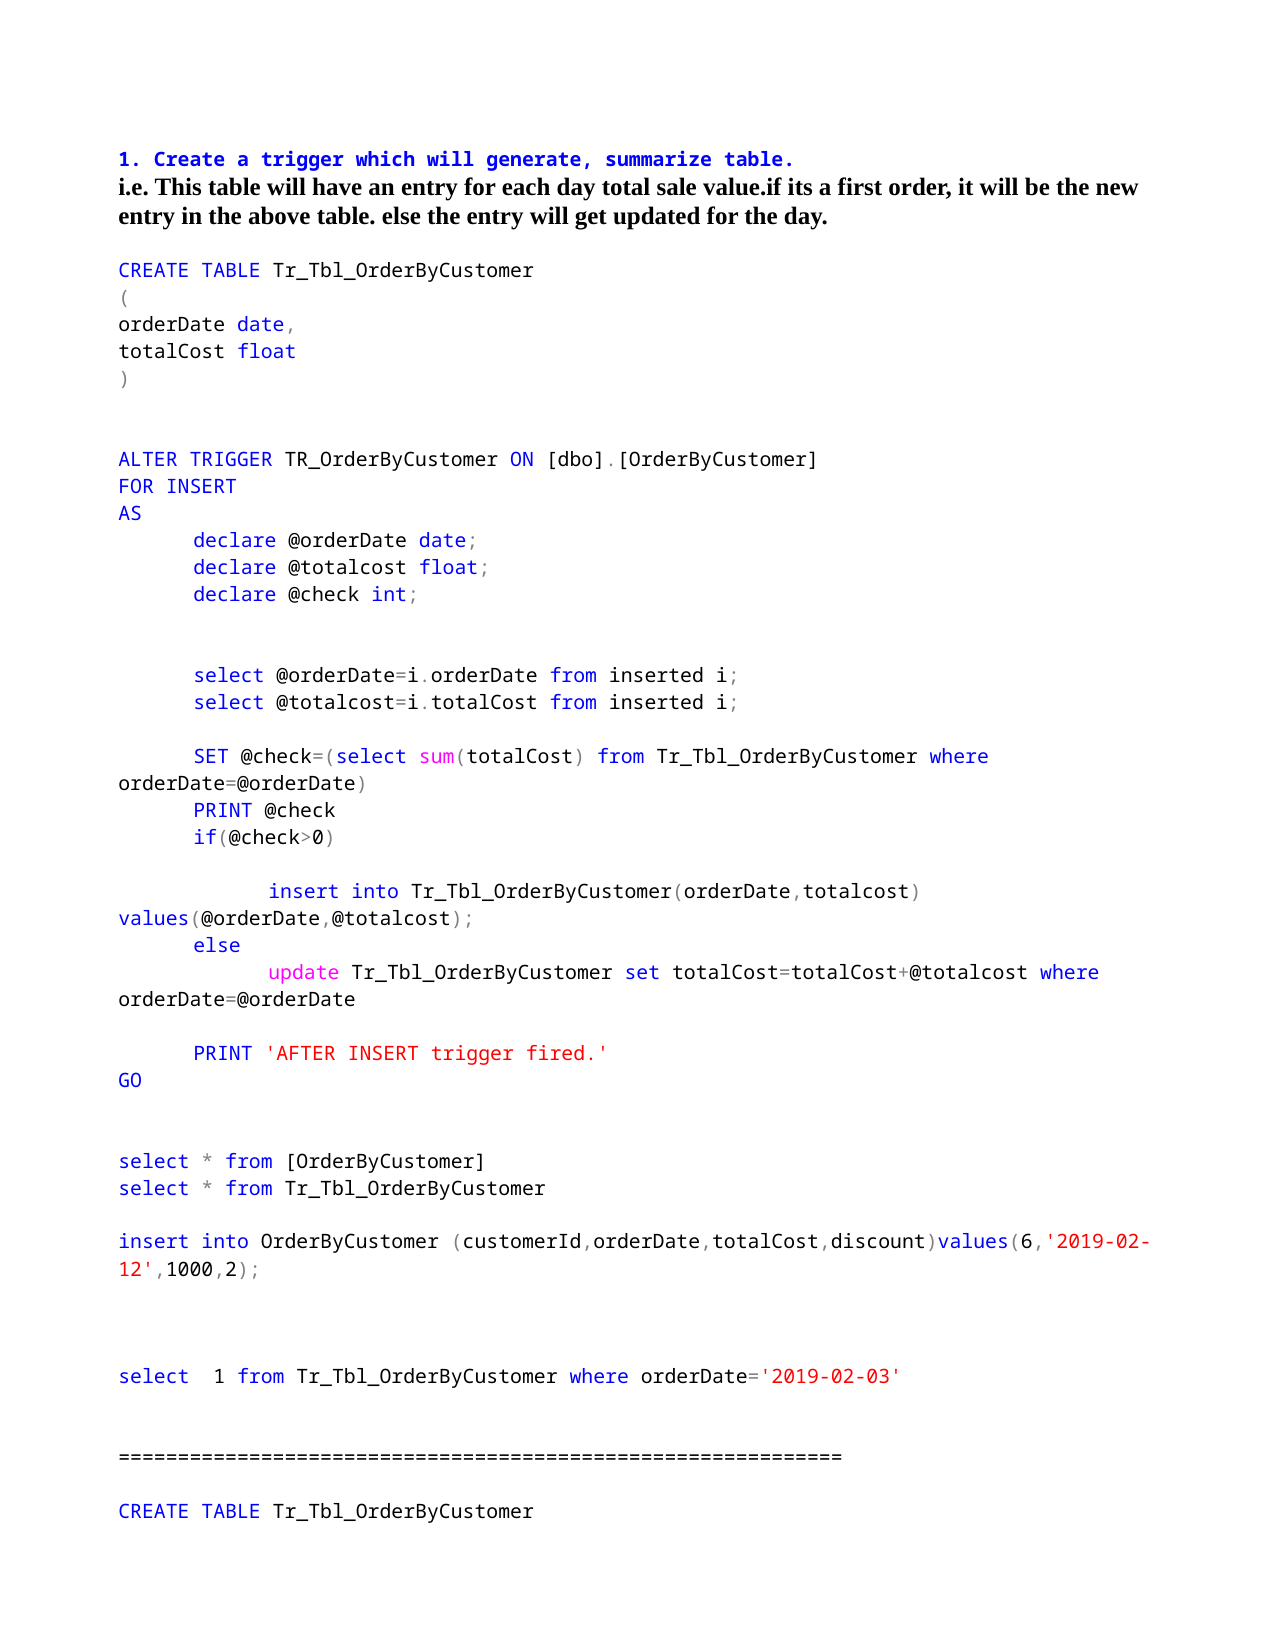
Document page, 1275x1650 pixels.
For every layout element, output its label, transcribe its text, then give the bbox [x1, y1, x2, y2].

text AS [118, 499, 1157, 526]
text PRINT @check [118, 796, 1157, 823]
text i.e. This table will have an entry for each day total sale value.if its a first order, it will be the new entry in the above table. else the entry will get updated for the day. [118, 172, 1157, 229]
text PRINT 'AFTER INSERT trigger fired.' [118, 1039, 1157, 1066]
text select @totalcost=i.totalCost from inserted i; [118, 688, 1157, 715]
text select * from [OrderByCustomer] [118, 1147, 1157, 1174]
text insert into OrderByCustomer (customerId,orderDate,totalCost,discount)values(6,'2019-02-12',1000,2); [118, 1228, 1157, 1282]
text totalCost float [118, 337, 1157, 364]
text orderDate date, [118, 311, 1157, 337]
text insert into Tr_Tbl_OrderByCustomer(orderDate,totalcost) values(@orderDate,@totalcost); [118, 877, 1157, 931]
text CREATE TABLE Tr_Tbl_OrderByCustomer [118, 257, 1157, 283]
text ============================================================= [118, 1444, 1157, 1471]
text if(@check>0) [118, 823, 1157, 850]
text ALTER TRIGGER TR_OrderByCustomer ON [dbo].[OrderByCustomer] [118, 445, 1157, 472]
text update Tr_Tbl_OrderByCustomer set totalCost=totalCost+@totalcost where orderDate=@orderDate [118, 958, 1157, 1012]
text ) [118, 364, 1157, 391]
text declare @totalcost float; [118, 553, 1157, 580]
text declare @orderDate date; [118, 526, 1157, 553]
text 1. Create a trigger which will generate, summarize table. [118, 145, 1157, 172]
text CREATE TABLE Tr_Tbl_OrderByCustomer [118, 1498, 1157, 1524]
text select 1 from Tr_Tbl_OrderByCustomer where orderDate='2019-02-03' [118, 1363, 1157, 1390]
text else [118, 931, 1157, 958]
text declare @check int; [118, 580, 1157, 607]
text GO [118, 1066, 1157, 1093]
text SET @check=(select sum(totalCost) from Tr_Tbl_OrderByCustomer where orderDate=@orderDate) [118, 742, 1157, 796]
text FOR INSERT [118, 472, 1157, 499]
text select * from Tr_Tbl_OrderByCustomer [118, 1174, 1157, 1201]
text ( [118, 283, 1157, 311]
text select @orderDate=i.orderDate from inserted i; [118, 661, 1157, 688]
